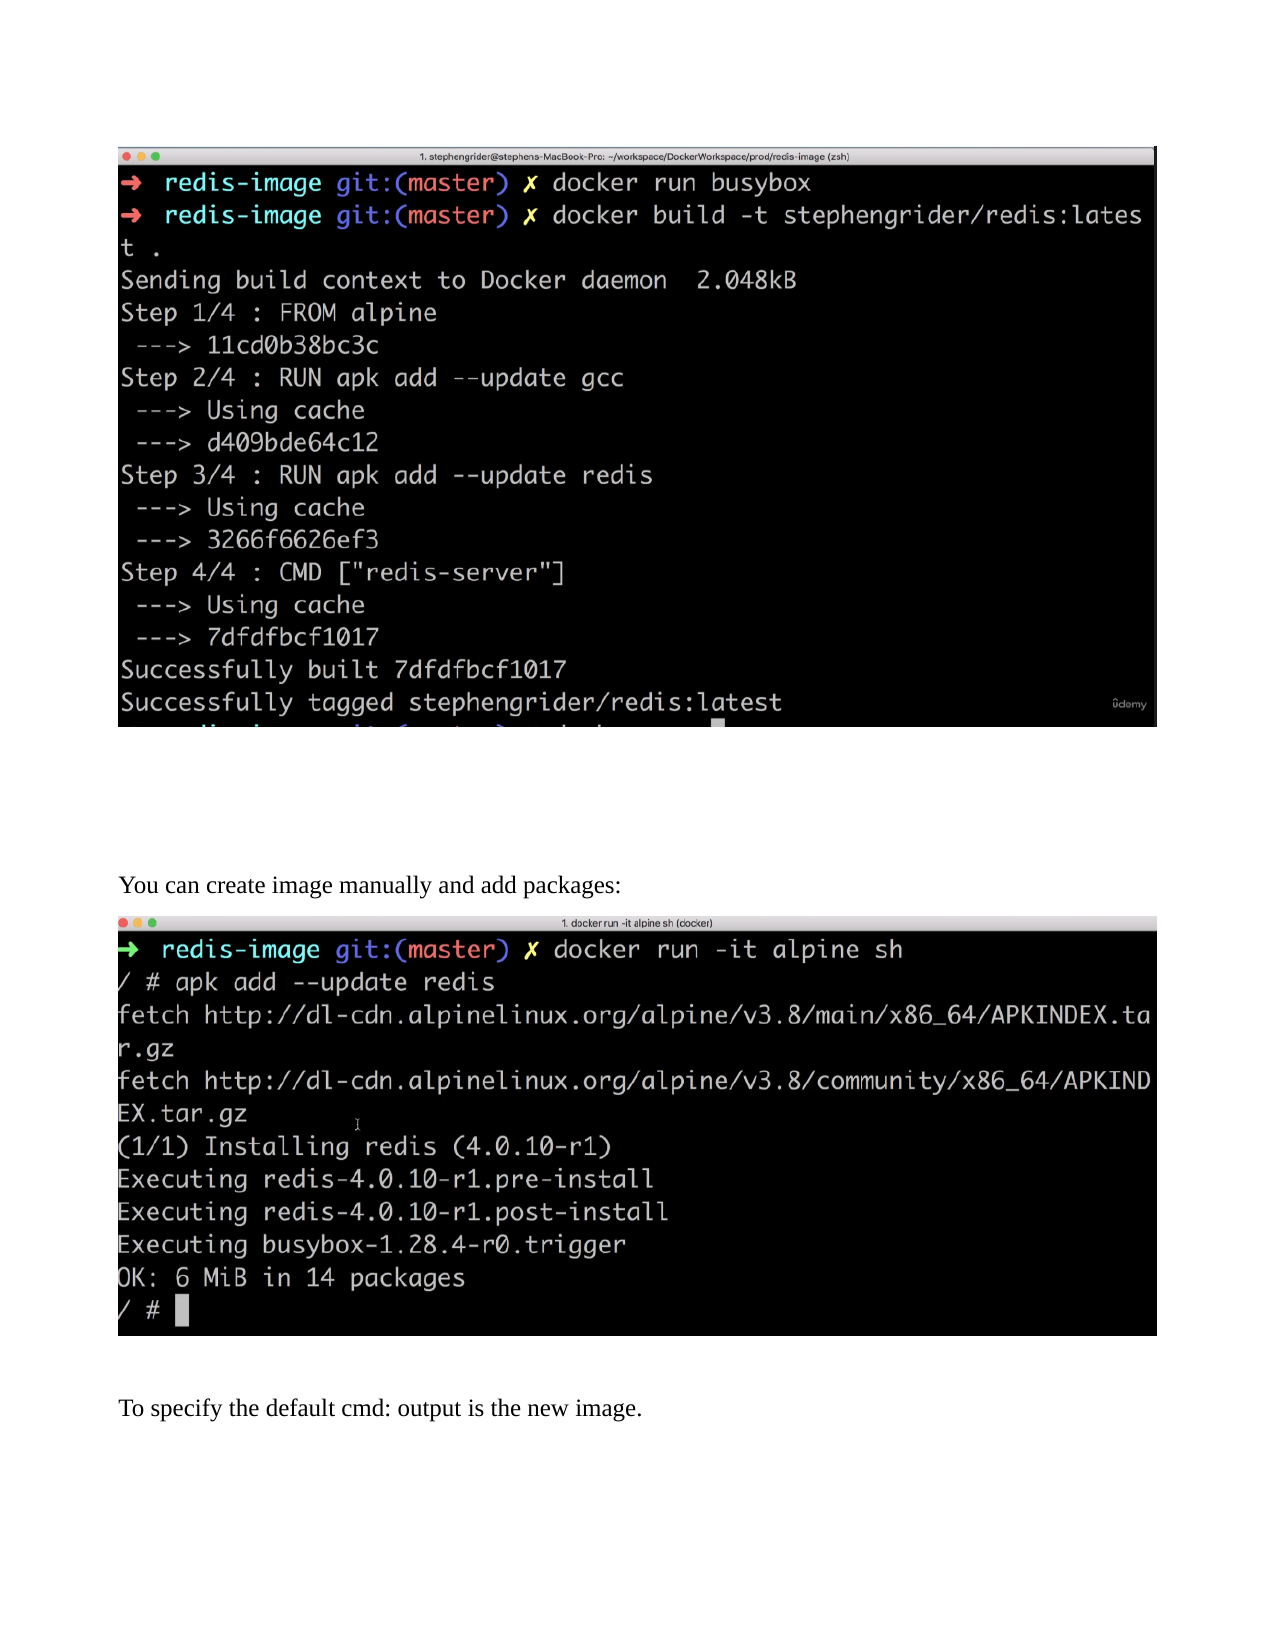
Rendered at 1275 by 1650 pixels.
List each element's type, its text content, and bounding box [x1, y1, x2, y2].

picture [118, 146, 1157, 727]
text You can create image manually and add packages: [118, 870, 1157, 899]
picture [118, 916, 1157, 1336]
text To specify the default cmd: output is the new image. [118, 1393, 1157, 1422]
